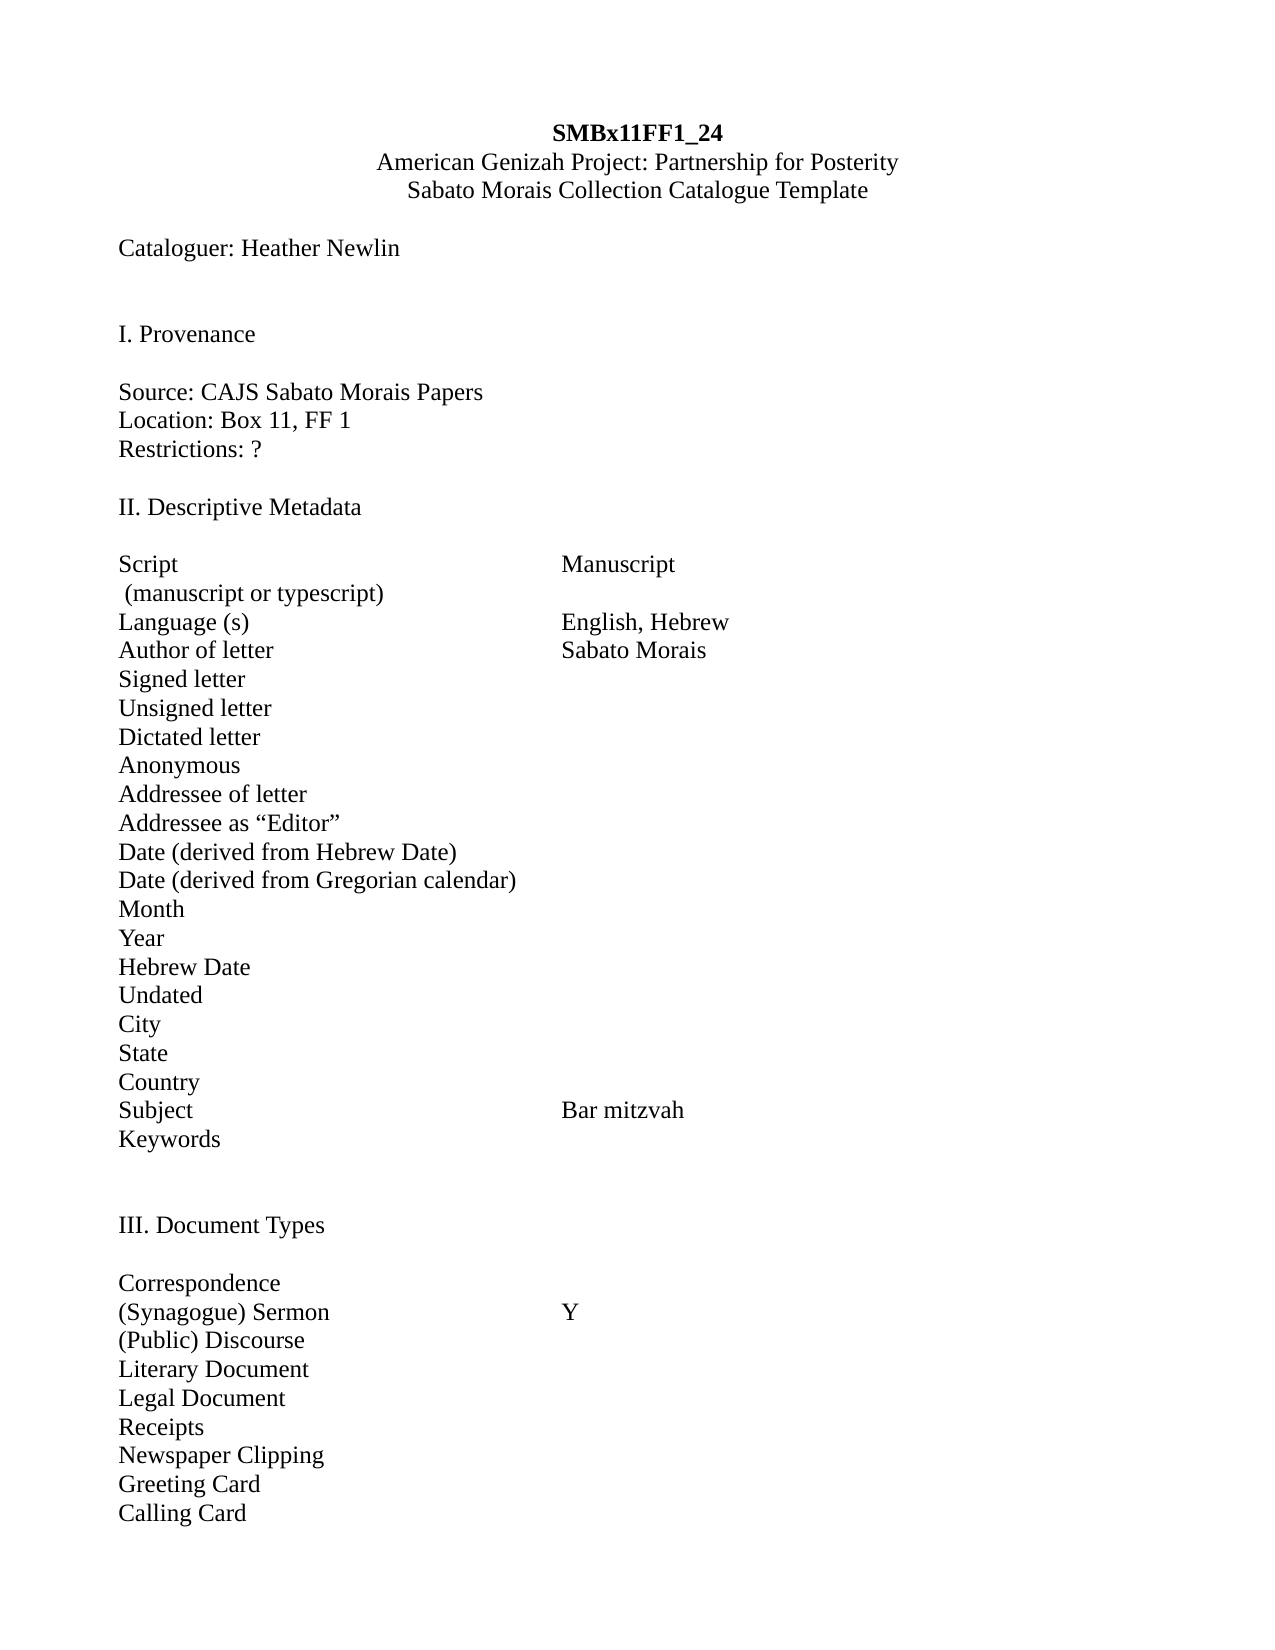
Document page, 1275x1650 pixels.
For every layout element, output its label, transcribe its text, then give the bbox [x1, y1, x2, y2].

text City [118, 1009, 1157, 1038]
text Addressee as “Editor” [118, 808, 1157, 837]
text Undated [118, 981, 1157, 1009]
text III. Document Types [118, 1211, 1157, 1239]
text Hebrew Date [118, 952, 1157, 981]
text Receipts [118, 1412, 1157, 1441]
text Author of letter Sabato Morais [118, 636, 1157, 664]
text Month [118, 894, 1157, 923]
text Cataloguer: Heather Newlin [118, 233, 1157, 262]
text II. Descriptive Metadata [118, 492, 1157, 521]
text Date (derived from Gregorian calendar) [118, 866, 1157, 894]
text Newspaper Clipping [118, 1441, 1157, 1469]
text Subject Bar mitzvah [118, 1096, 1157, 1124]
text Country [118, 1067, 1157, 1096]
text Signed letter [118, 664, 1157, 693]
text Unsigned letter [118, 693, 1157, 722]
text Location: Box 11, FF 1 [118, 406, 1157, 434]
text SMBx11FF1_24 [118, 118, 1157, 147]
text Date (derived from Hebrew Date) [118, 837, 1157, 866]
text Dictated letter [118, 722, 1157, 751]
text Correspondence [118, 1268, 1157, 1297]
text Calling Card [118, 1498, 1157, 1527]
text Literary Document [118, 1354, 1157, 1383]
text Keywords [118, 1124, 1157, 1153]
text Source: CAJS Sabato Morais Papers [118, 377, 1157, 406]
text Sabato Morais Collection Catalogue Template [118, 176, 1157, 204]
text State [118, 1038, 1157, 1067]
text Year [118, 923, 1157, 952]
text I. Provenance [118, 319, 1157, 348]
text (Synagogue) Sermon Y [118, 1297, 1157, 1326]
text Greeting Card [118, 1469, 1157, 1498]
text American Genizah Project: Partnership for Posterity [118, 147, 1157, 176]
text Language (s) English, Hebrew [118, 607, 1157, 636]
text Script Manuscript [118, 549, 1157, 578]
text Addressee of letter [118, 779, 1157, 808]
text Anonymous [118, 751, 1157, 779]
text (manuscript or typescript) [118, 578, 1157, 607]
text Legal Document [118, 1383, 1157, 1412]
text (Public) Discourse [118, 1326, 1157, 1354]
text Restrictions: ? [118, 434, 1157, 463]
